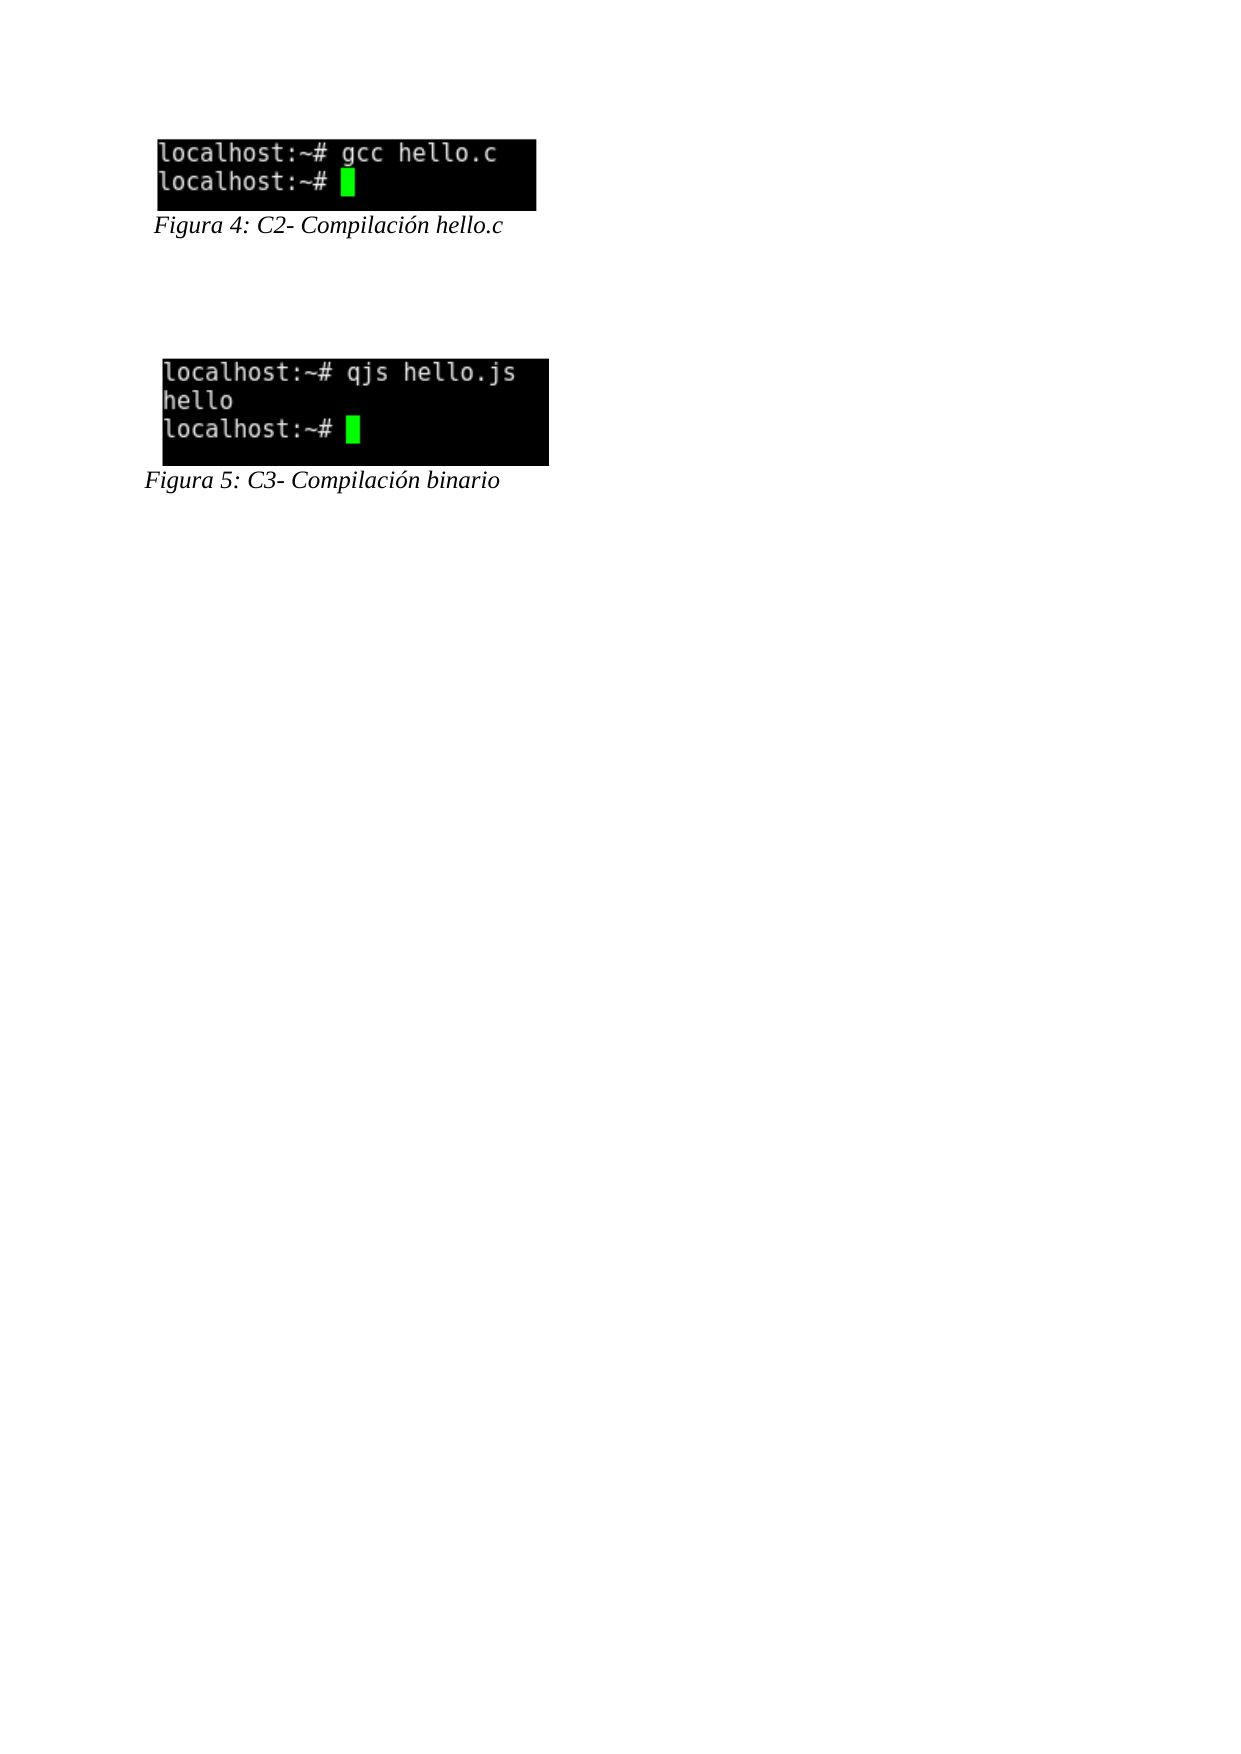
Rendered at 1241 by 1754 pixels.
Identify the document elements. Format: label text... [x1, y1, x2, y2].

text Figura 4: C2- Compilación hello.c [154, 211, 537, 239]
picture [144, 348, 549, 466]
picture [153, 130, 537, 211]
text Figura 5: C3- Compilación binario [144, 466, 549, 494]
